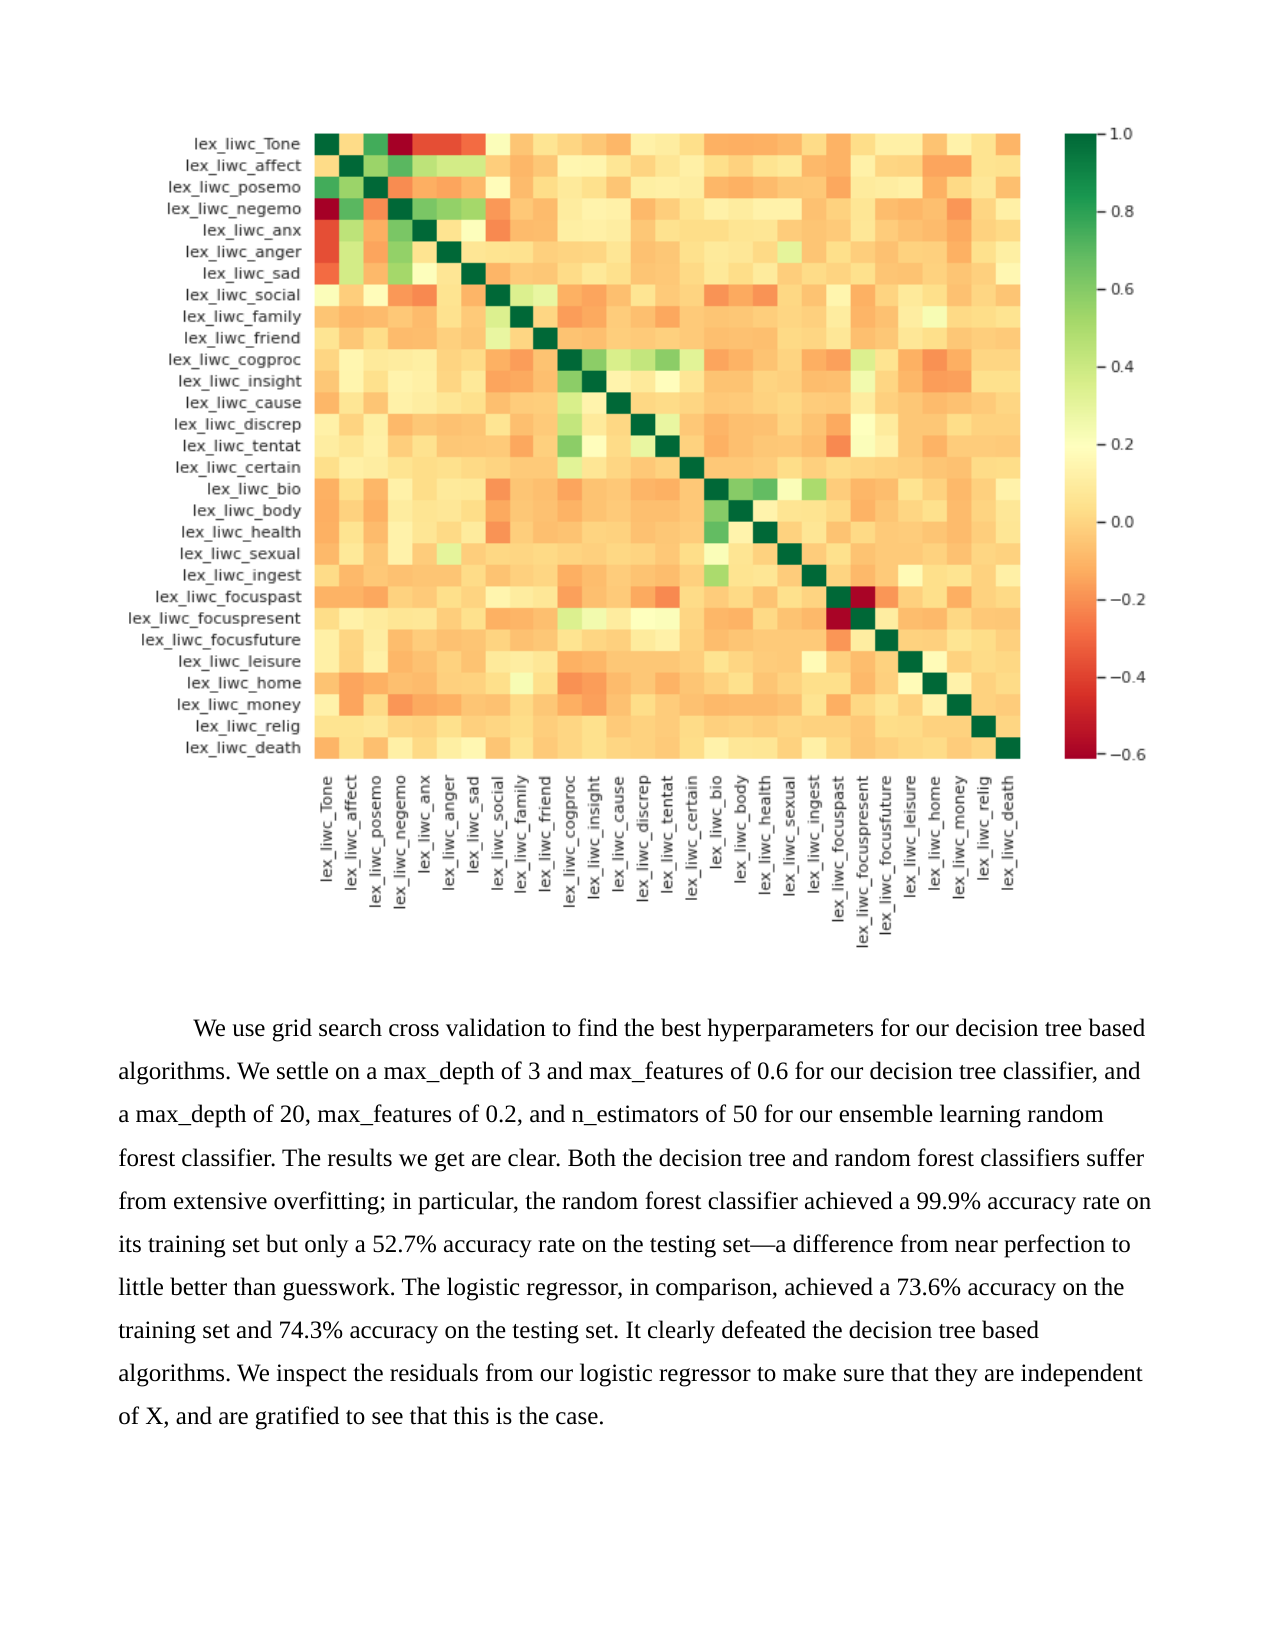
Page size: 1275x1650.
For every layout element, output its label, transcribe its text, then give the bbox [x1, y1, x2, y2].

text We use grid search cross validation to find the best hyperparameters for our decision tree based algorithms. We settle on a max_depth of 3 and max_features of 0.6 for our decision tree classifier, and a max_depth of 20, max_features of 0.2, and n_estimators of 50 for our ensemble learning random forest classifier. The results we get are clear. Both the decision tree and random forest classifiers suffer from extensive overfitting; in particular, the random forest classifier achieved a 99.9% accuracy rate on its training set but only a 52.7% accuracy rate on the testing set—a difference from near perfection to little better than guesswork. The logistic regressor, in comparison, achieved a 73.6% accuracy on the training set and 74.3% accuracy on the testing set. It clearly defeated the decision tree based algorithms. We inspect the residuals from our logistic regressor to make sure that they are independent of X, and are gratified to see that this is the case. [118, 1013, 1157, 1430]
picture [118, 118, 1157, 956]
